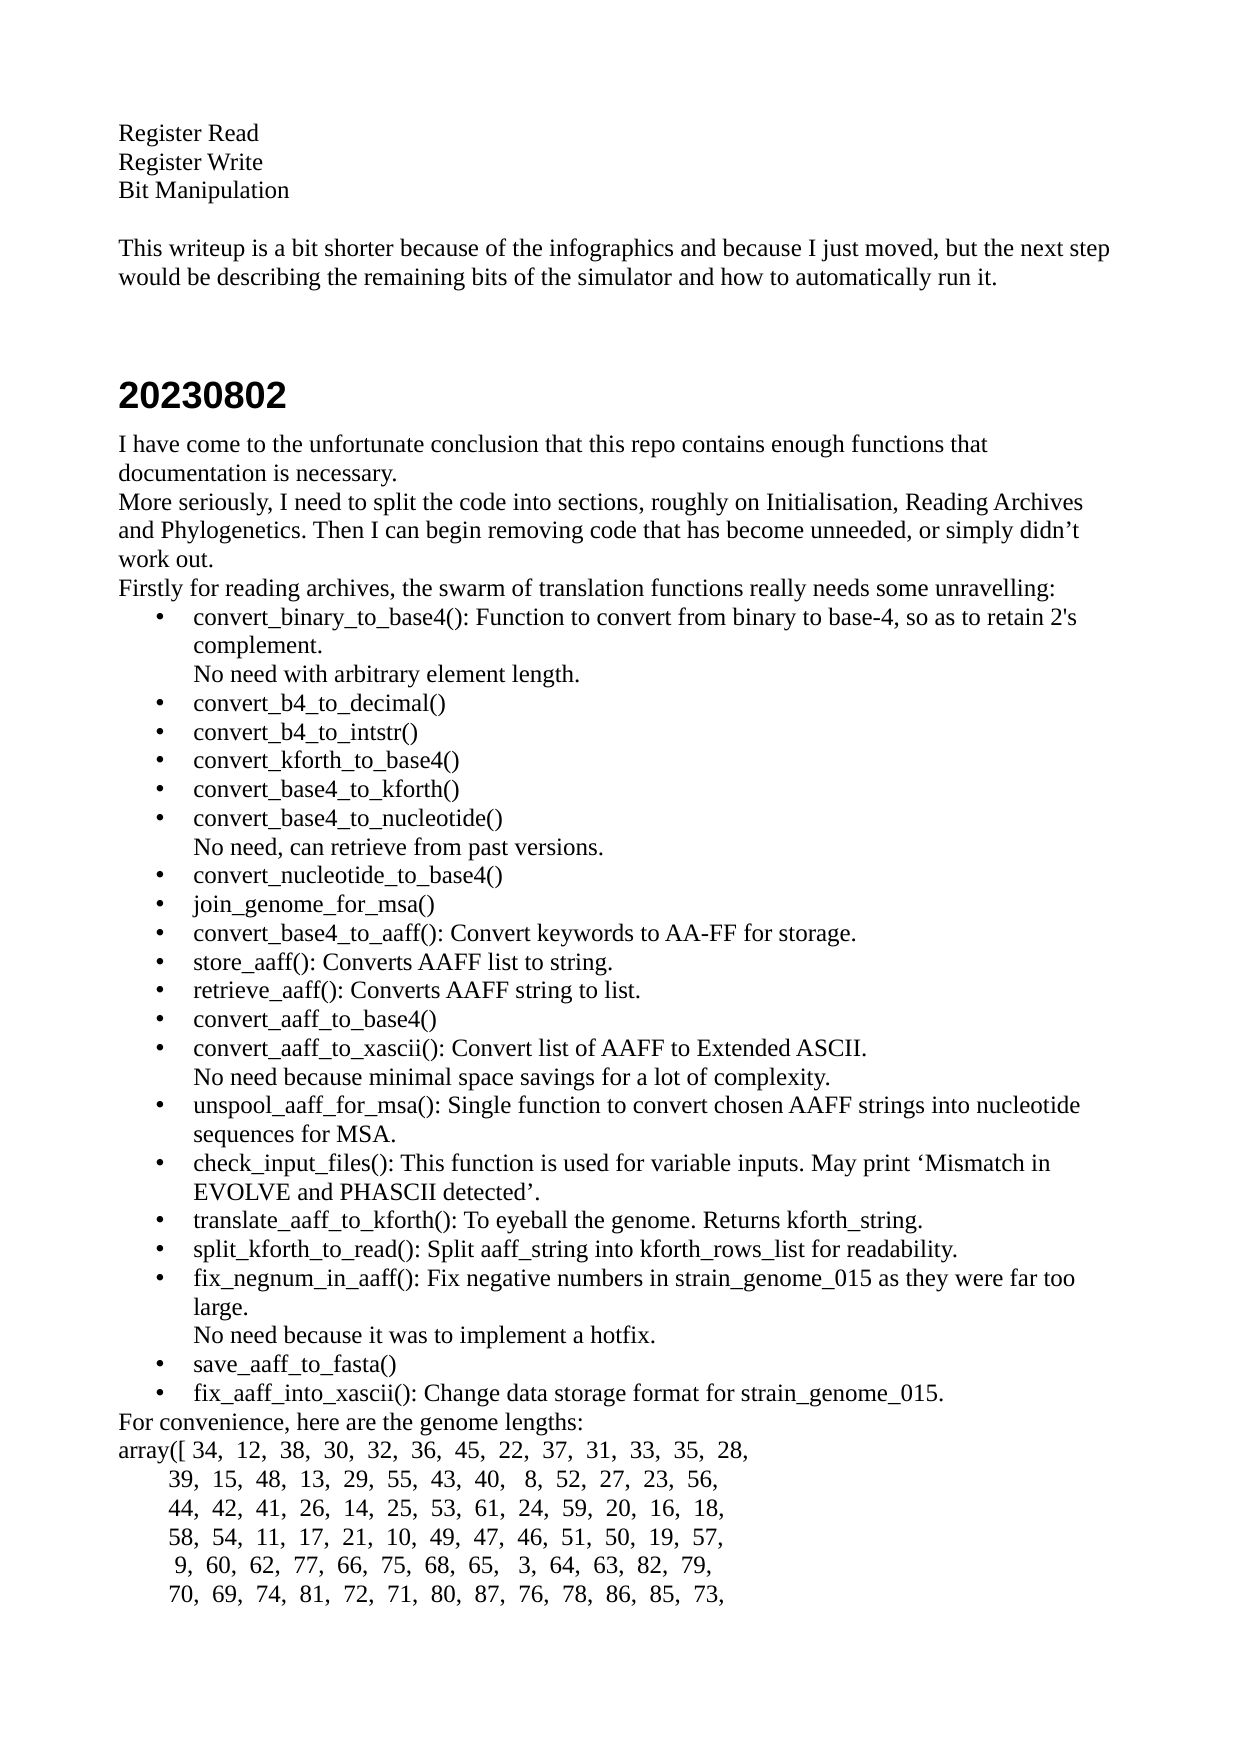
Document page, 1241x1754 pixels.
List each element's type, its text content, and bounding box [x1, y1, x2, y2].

subtitle 20230802 [118, 373, 1122, 417]
list convert_nucleotide_to_base4() [156, 861, 1122, 889]
text 44, 42, 41, 26, 14, 25, 53, 61, 24, 59, 20, 16, 18, [118, 1493, 1122, 1522]
list convert_b4_to_intstr() [156, 717, 1122, 746]
list convert_kforth_to_base4() [156, 746, 1122, 774]
list join_genome_for_msa() [156, 889, 1122, 918]
list retrieve_aaff(): Converts AAFF string to list. [156, 976, 1122, 1004]
list unspool_aaff_for_msa(): Single function to convert chosen AAFF strings into nucleotide sequences for MSA. [156, 1091, 1122, 1148]
text For convenience, here are the genome lengths: [118, 1407, 1122, 1436]
list convert_binary_to_base4(): Function to convert from binary to base-4, so as to retain 2's complement. No need with arbitrary element length. [156, 602, 1122, 688]
list split_kforth_to_read(): Split aaff_string into kforth_rows_list for readability. [156, 1234, 1122, 1263]
list convert_aaff_to_xascii(): Convert list of AAFF to Extended ASCII. No need because minimal space savings for a lot of complexity. [156, 1033, 1122, 1091]
text 58, 54, 11, 17, 21, 10, 49, 47, 46, 51, 50, 19, 57, [118, 1522, 1122, 1551]
text More seriously, I need to split the code into sections, roughly on Initialisation, Reading Archives and Phylogenetics. Then I can begin removing code that has become unneeded, or simply didn’t work out. [118, 487, 1122, 573]
list fix_aaff_into_xascii(): Change data storage format for strain_genome_015. [156, 1378, 1122, 1407]
text Register Write [118, 147, 1122, 176]
list convert_base4_to_nucleotide() No need, can retrieve from past versions. [156, 803, 1122, 861]
list store_aaff(): Converts AAFF list to string. [156, 947, 1122, 976]
list save_aaff_to_fasta() [156, 1349, 1122, 1378]
text I have come to the unfortunate conclusion that this repo contains enough functions that documentation is necessary. [118, 429, 1122, 487]
list check_input_files(): This function is used for variable inputs. May print ‘Mismatch in EVOLVE and PHASCII detected’. [156, 1148, 1122, 1206]
text Firstly for reading archives, the swarm of translation functions really needs some unravelling: [118, 573, 1122, 602]
list convert_aaff_to_base4() [156, 1004, 1122, 1033]
text This writeup is a bit shorter because of the infographics and because I just moved, but the next step would be describing the remaining bits of the simulator and how to automatically run it. [118, 233, 1122, 291]
text 39, 15, 48, 13, 29, 55, 43, 40, 8, 52, 27, 23, 56, [118, 1464, 1122, 1493]
list fix_negnum_in_aaff(): Fix negative numbers in strain_genome_015 as they were far too large. No need because it was to implement a hotfix. [156, 1263, 1122, 1349]
text Bit Manipulation [118, 176, 1122, 204]
list translate_aaff_to_kforth(): To eyeball the genome. Returns kforth_string. [156, 1206, 1122, 1234]
text array([ 34, 12, 38, 30, 32, 36, 45, 22, 37, 31, 33, 35, 28, [118, 1436, 1122, 1464]
list convert_base4_to_kforth() [156, 774, 1122, 803]
text 70, 69, 74, 81, 72, 71, 80, 87, 76, 78, 86, 85, 73, [118, 1579, 1122, 1608]
list convert_base4_to_aaff(): Convert keywords to AA-FF for storage. [156, 918, 1122, 947]
text 9, 60, 62, 77, 66, 75, 68, 65, 3, 64, 63, 82, 79, [118, 1551, 1122, 1579]
list convert_b4_to_decimal() [156, 688, 1122, 717]
text Register Read [118, 118, 1122, 147]
